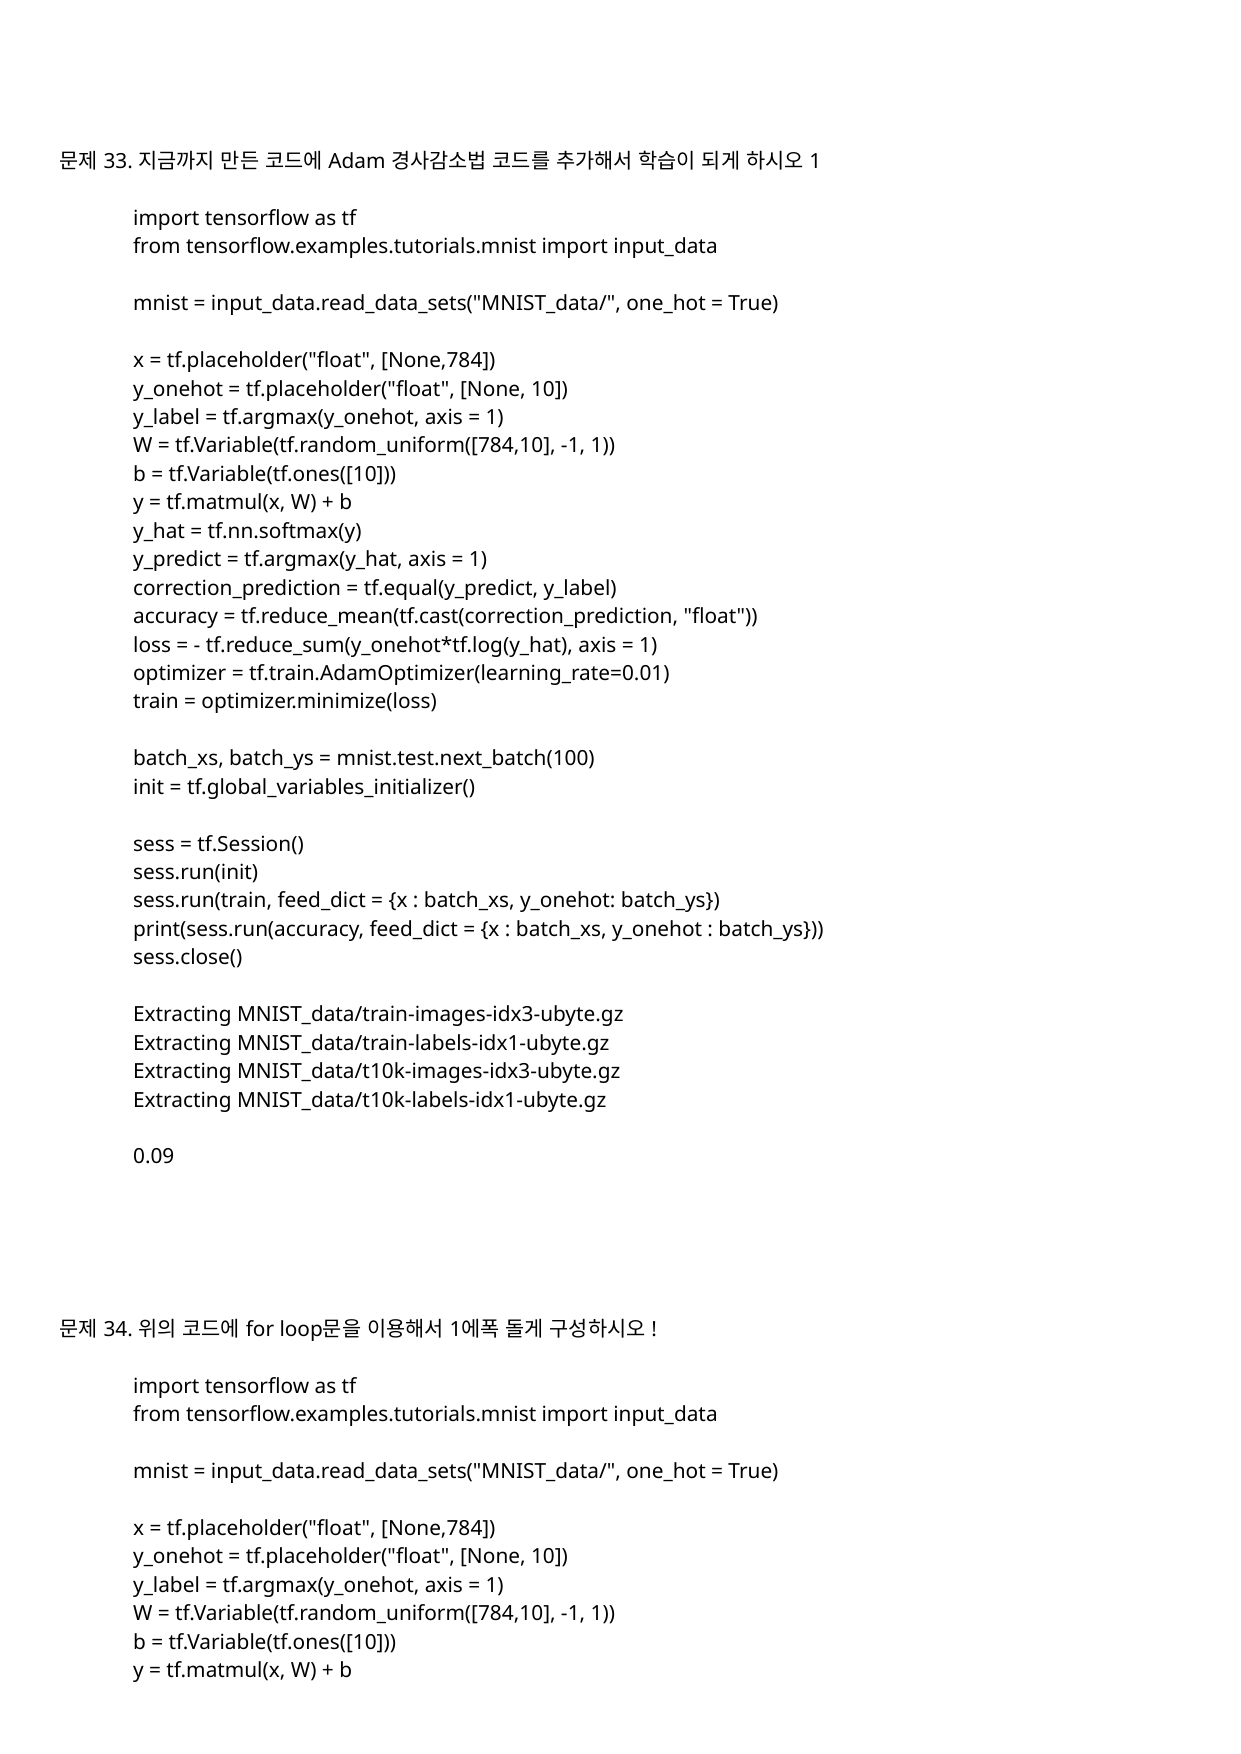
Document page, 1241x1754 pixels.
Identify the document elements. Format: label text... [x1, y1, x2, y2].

text 문제 34. 위의 코드에 for loop문을 이용해서 1에폭 돌게 구성하시오 ! [59, 1312, 1181, 1342]
text y_onehot = tf.placeholder("float", [None, 10]) [59, 1542, 1181, 1570]
text print(sess.run(accuracy, feed_dict = {x : batch_xs, y_onehot : batch_ys})) [59, 914, 1181, 942]
text mnist = input_data.read_data_sets("MNIST_data/", one_hot = True) [59, 1456, 1181, 1485]
text Extracting MNIST_data/train-images-idx3-ubyte.gz [59, 999, 1181, 1028]
text 0.09 [59, 1142, 1181, 1170]
text optimizer = tf.train.AdamOptimizer(learning_rate=0.01) [59, 658, 1181, 687]
text b = tf.Variable(tf.ones([10])) [59, 459, 1181, 487]
text from tensorflow.examples.tutorials.mnist import input_data [59, 1399, 1181, 1428]
text sess.run(train, feed_dict = {x : batch_xs, y_onehot: batch_ys}) [59, 886, 1181, 914]
text y_predict = tf.argmax(y_hat, axis = 1) [59, 544, 1181, 573]
text train = optimizer.minimize(loss) [59, 687, 1181, 715]
text sess.close() [59, 942, 1181, 971]
text batch_xs, batch_ys = mnist.test.next_batch(100) [59, 743, 1181, 772]
text import tensorflow as tf [59, 203, 1181, 232]
text y_hat = tf.nn.softmax(y) [59, 516, 1181, 544]
text W = tf.Variable(tf.random_uniform([784,10], -1, 1)) [59, 431, 1181, 459]
text b = tf.Variable(tf.ones([10])) [59, 1627, 1181, 1655]
text correction_prediction = tf.equal(y_predict, y_label) [59, 573, 1181, 601]
text x = tf.placeholder("float", [None,784]) [59, 345, 1181, 374]
text y = tf.matmul(x, W) + b [59, 487, 1181, 516]
text 문제 33. 지금까지 만든 코드에 Adam 경사감소법 코드를 추가해서 학습이 되게 하시오 1 [59, 144, 1181, 175]
text Extracting MNIST_data/train-labels-idx1-ubyte.gz [59, 1028, 1181, 1056]
text init = tf.global_variables_initializer() [59, 772, 1181, 800]
text mnist = input_data.read_data_sets("MNIST_data/", one_hot = True) [59, 288, 1181, 317]
text loss = - tf.reduce_sum(y_onehot*tf.log(y_hat), axis = 1) [59, 630, 1181, 658]
text x = tf.placeholder("float", [None,784]) [59, 1513, 1181, 1542]
text from tensorflow.examples.tutorials.mnist import input_data [59, 232, 1181, 260]
text y_onehot = tf.placeholder("float", [None, 10]) [59, 374, 1181, 402]
text sess.run(init) [59, 857, 1181, 886]
text import tensorflow as tf [59, 1371, 1181, 1399]
text accuracy = tf.reduce_mean(tf.cast(correction_prediction, "float")) [59, 601, 1181, 630]
text Extracting MNIST_data/t10k-labels-idx1-ubyte.gz [59, 1085, 1181, 1113]
text W = tf.Variable(tf.random_uniform([784,10], -1, 1)) [59, 1598, 1181, 1627]
text y_label = tf.argmax(y_onehot, axis = 1) [59, 402, 1181, 431]
text y_label = tf.argmax(y_onehot, axis = 1) [59, 1570, 1181, 1598]
text sess = tf.Session() [59, 829, 1181, 857]
text y = tf.matmul(x, W) + b [59, 1655, 1181, 1684]
text Extracting MNIST_data/t10k-images-idx3-ubyte.gz [59, 1056, 1181, 1085]
